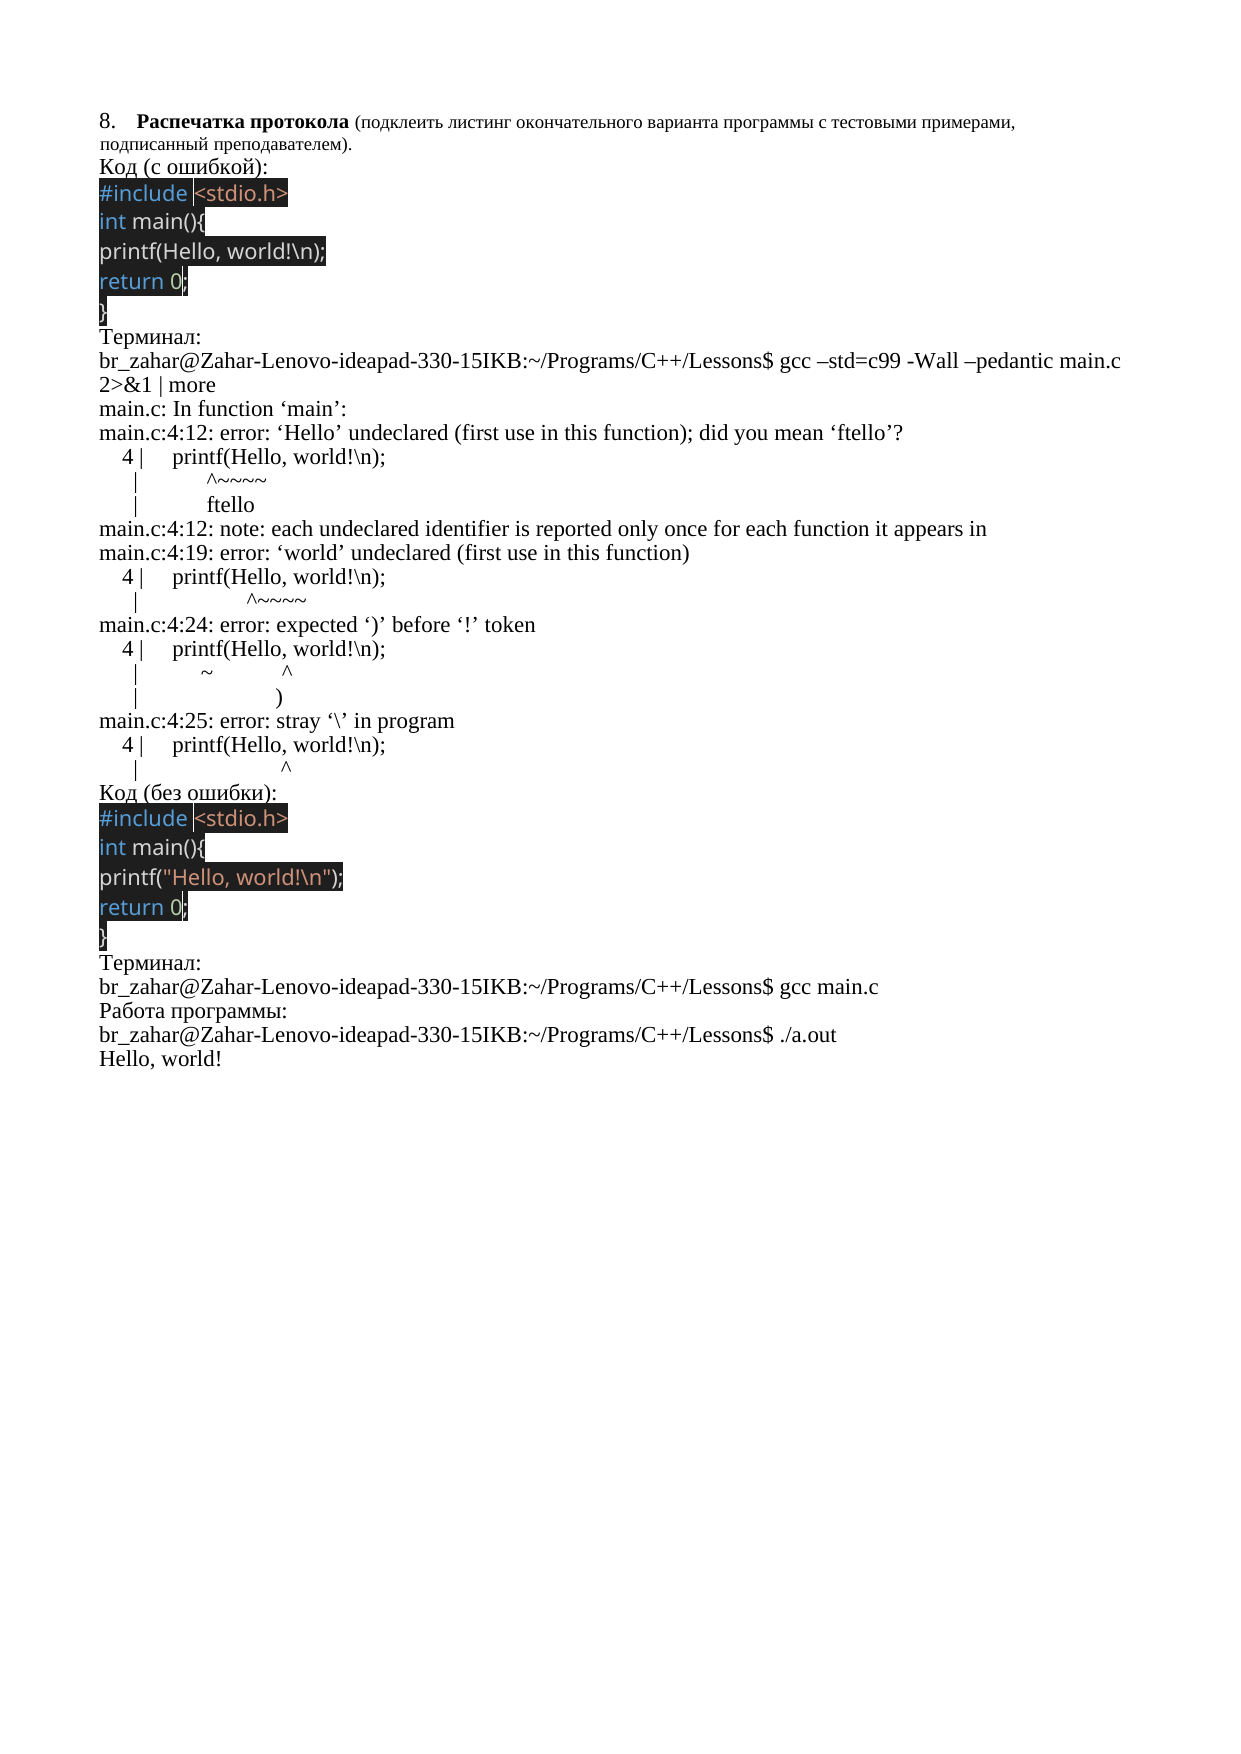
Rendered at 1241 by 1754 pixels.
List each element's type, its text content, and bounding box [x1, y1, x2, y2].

text return 0; [99, 266, 1127, 296]
text Код (без ошибки): [99, 781, 1127, 805]
text } [99, 296, 1127, 326]
list Распечатка протокола (подклеить листинг окончательного варианта программы с тестовыми примерами, подписанный преподавателем). [99, 109, 1127, 155]
text #include <stdio.h> [99, 179, 1127, 206]
text main.c: In function ‘main’: [99, 397, 1127, 421]
text Терминал: [99, 951, 1127, 975]
text Hello, world! [99, 1047, 1127, 1071]
text 4 | printf(Hello, world!\n); [99, 565, 1127, 589]
text main.c:4:24: error: expected ‘)’ before ‘!’ token [99, 613, 1127, 637]
text main.c:4:25: error: stray ‘\’ in program [99, 709, 1127, 733]
text } [99, 921, 1127, 951]
text Терминал: [99, 326, 1127, 349]
text | ~ ^ [99, 661, 1127, 685]
text return 0; [99, 891, 1127, 921]
text br_zahar@Zahar-Lenovo-ideapad-330-15IKB:~/Programs/C++/Lessons$ ./a.out [99, 1023, 1127, 1047]
text | ^~~~~ [99, 469, 1127, 493]
text printf(Hello, world!\n); [99, 236, 1127, 266]
text printf("Hello, world!\n"); [99, 862, 1127, 891]
text 4 | printf(Hello, world!\n); [99, 445, 1127, 469]
text Код (с ошибкой): [99, 155, 1127, 179]
text | ^~~~~ [99, 589, 1127, 613]
text main.c:4:12: error: ‘Hello’ undeclared (first use in this function); did you mean ‘ftello’? [99, 421, 1127, 445]
text br_zahar@Zahar-Lenovo-ideapad-330-15IKB:~/Programs/C++/Lessons$ gcc –std=с99 -Wall –pedantic main.c 2>&1 | more [99, 349, 1127, 397]
text | ) [99, 685, 1127, 709]
text | ^ [99, 757, 1127, 781]
text | ftello [99, 493, 1127, 517]
text int main(){ [99, 206, 1127, 236]
text 4 | printf(Hello, world!\n); [99, 637, 1127, 661]
text main.c:4:12: note: each undeclared identifier is reported only once for each function it appears in [99, 517, 1127, 541]
text #include <stdio.h> [99, 805, 1127, 832]
text main.c:4:19: error: ‘world’ undeclared (first use in this function) [99, 541, 1127, 565]
text br_zahar@Zahar-Lenovo-ideapad-330-15IKB:~/Programs/C++/Lessons$ gcc main.c [99, 975, 1127, 999]
text 4 | printf(Hello, world!\n); [99, 733, 1127, 757]
text Работа программы: [99, 999, 1127, 1023]
text int main(){ [99, 832, 1127, 862]
